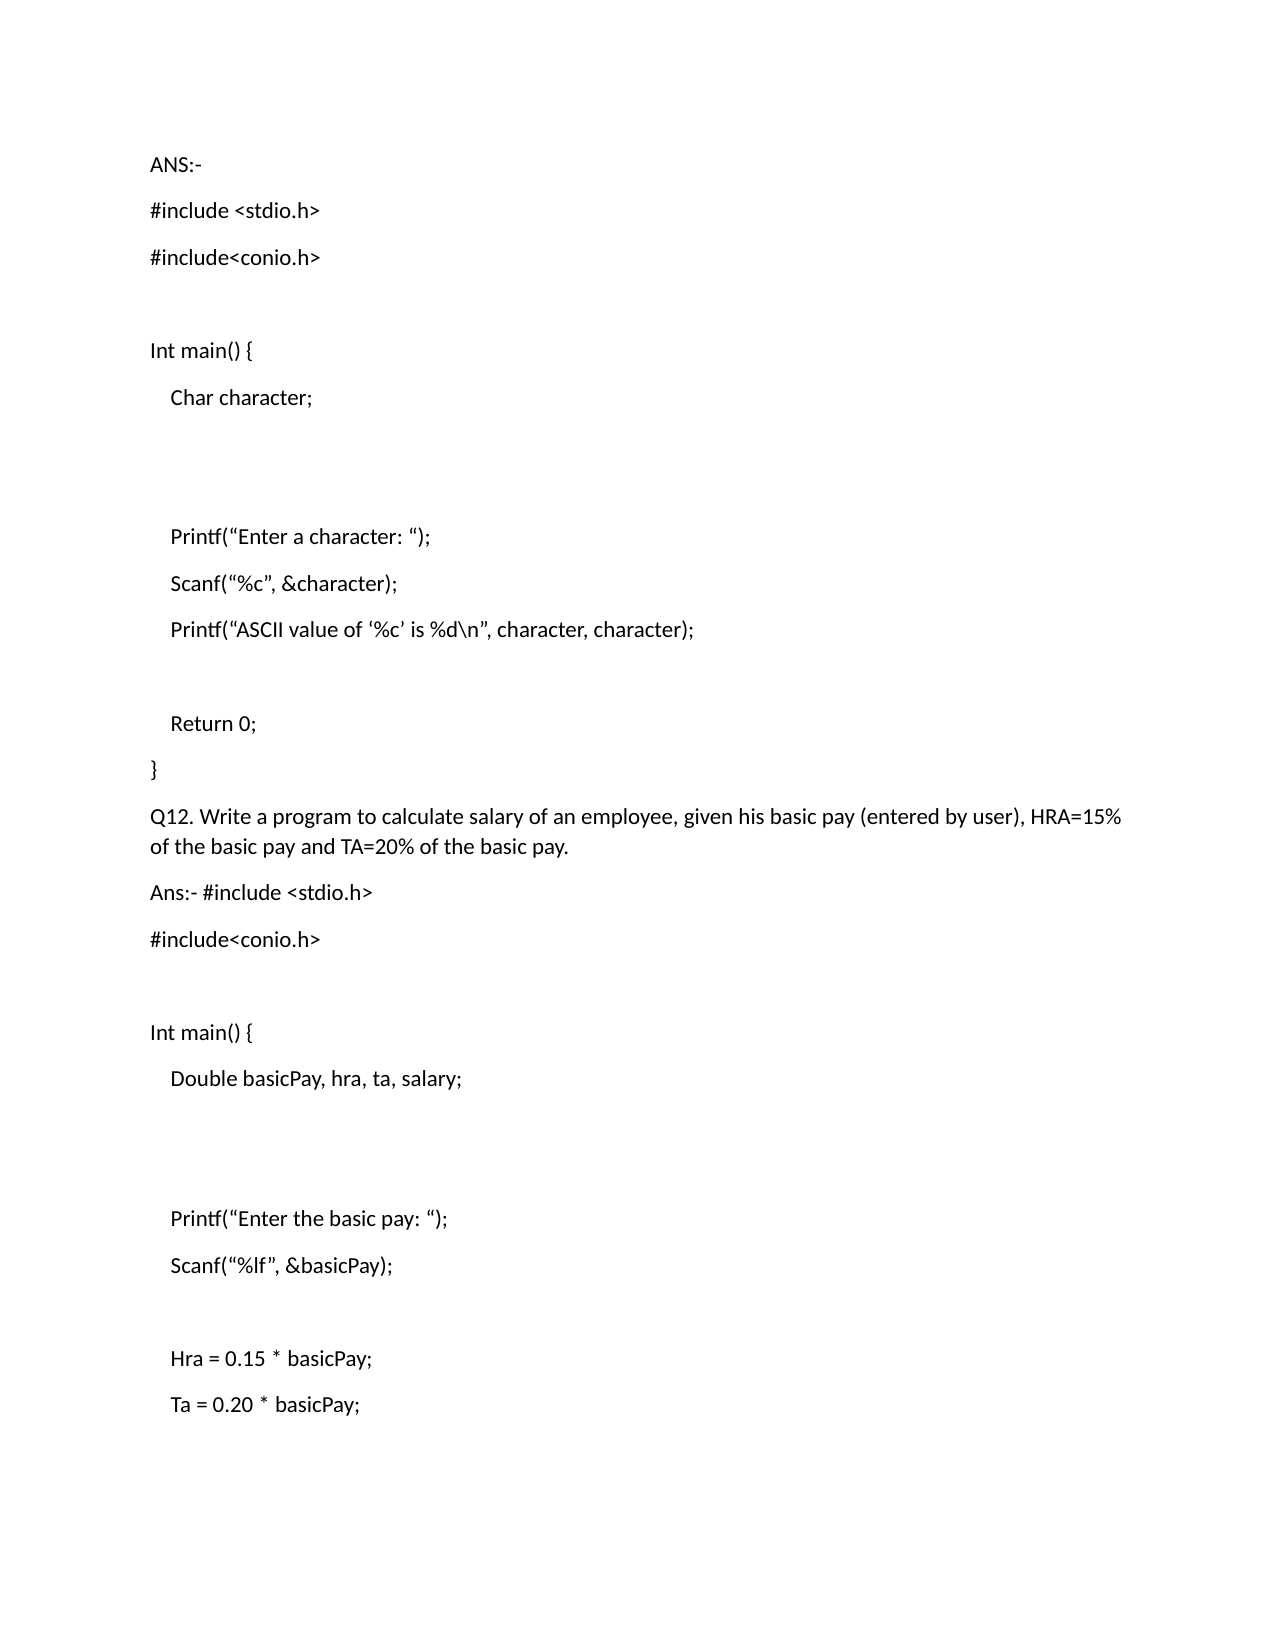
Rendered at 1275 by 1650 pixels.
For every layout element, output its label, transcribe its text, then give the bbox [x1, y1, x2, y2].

text Char character; [150, 383, 1125, 411]
text Scanf(“%lf”, &basicPay); [150, 1251, 1125, 1279]
text Int main() { [150, 336, 1125, 364]
text Int main() { [150, 1018, 1125, 1046]
text Printf(“Enter a character: “); [150, 522, 1125, 551]
text #include<conio.h> [150, 925, 1125, 953]
text #include<conio.h> [150, 243, 1125, 271]
text Ans:- #include <stdio.h> [150, 878, 1125, 906]
text Printf(“ASCII value of ‘%c’ is %d\n”, character, character); [150, 616, 1125, 644]
text Double basicPay, hra, ta, salary; [150, 1064, 1125, 1093]
text Printf(“Enter the basic pay: “); [150, 1204, 1125, 1232]
text Hra = 0.15 * basicPay; [150, 1344, 1125, 1372]
text #include <stdio.h> [150, 197, 1125, 224]
text Ta = 0.20 * basicPay; [150, 1391, 1125, 1418]
text Q12. Write a program to calculate salary of an employee, given his basic pay (entered by user), HRA=15% of the basic pay and TA=20% of the basic pay. [150, 802, 1125, 860]
text Return 0; [150, 709, 1125, 737]
text Scanf(“%c”, &character); [150, 569, 1125, 597]
text ANS:- [150, 150, 1125, 178]
text } [150, 755, 1125, 783]
